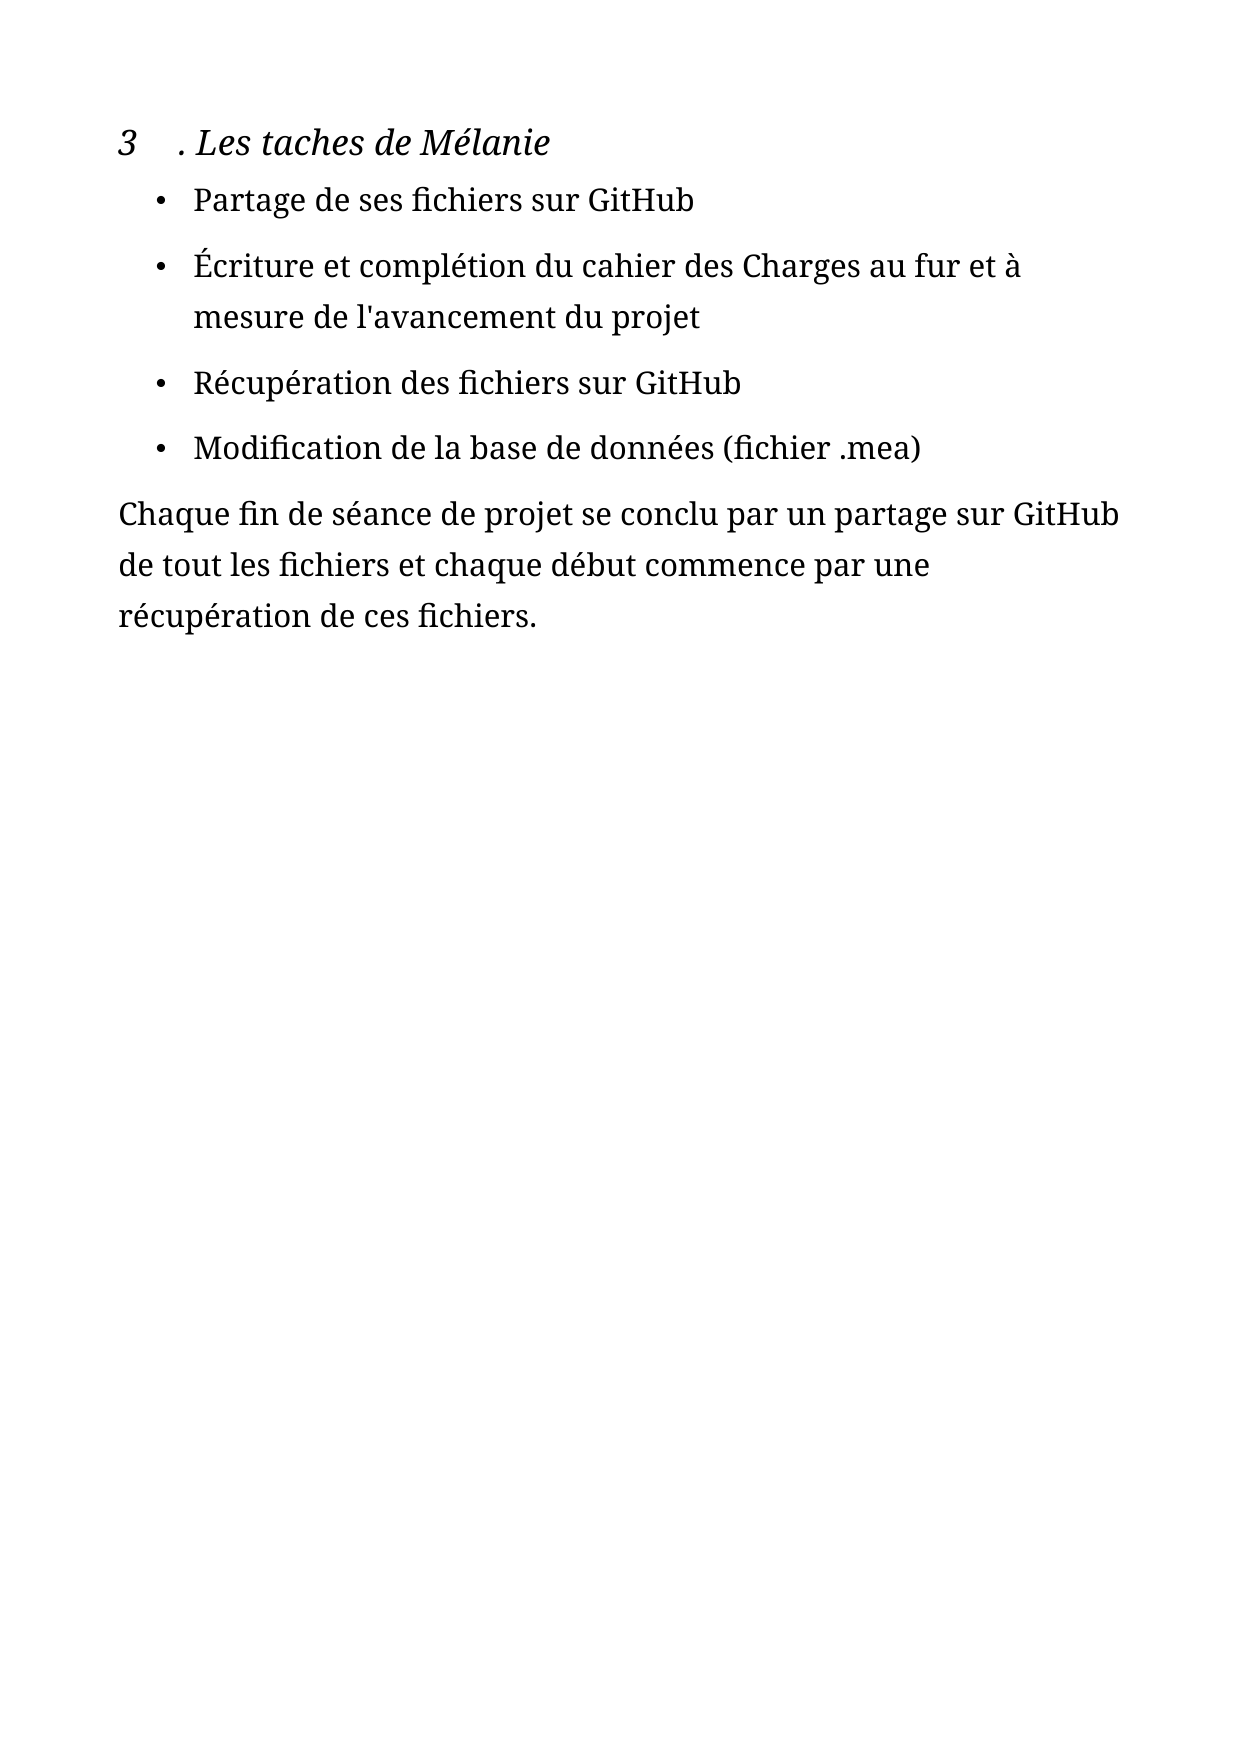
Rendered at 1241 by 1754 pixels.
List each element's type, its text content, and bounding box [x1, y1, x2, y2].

list Récupération des fichiers sur GitHub [156, 361, 1122, 403]
list Partage de ses fichiers sur GitHub [156, 178, 1122, 221]
list Écriture et complétion du cahier des Charges au fur et à mesure de l'avancement du projet [156, 244, 1122, 338]
text Chaque fin de séance de projet se conclu par un partage sur GitHub de tout les fichiers et chaque début commence par une récupération de ces fichiers. [118, 492, 1122, 637]
subtitle . Les taches de Mélanie [118, 118, 1122, 166]
list Modification de la base de données (fichier .mea) [156, 426, 1122, 469]
